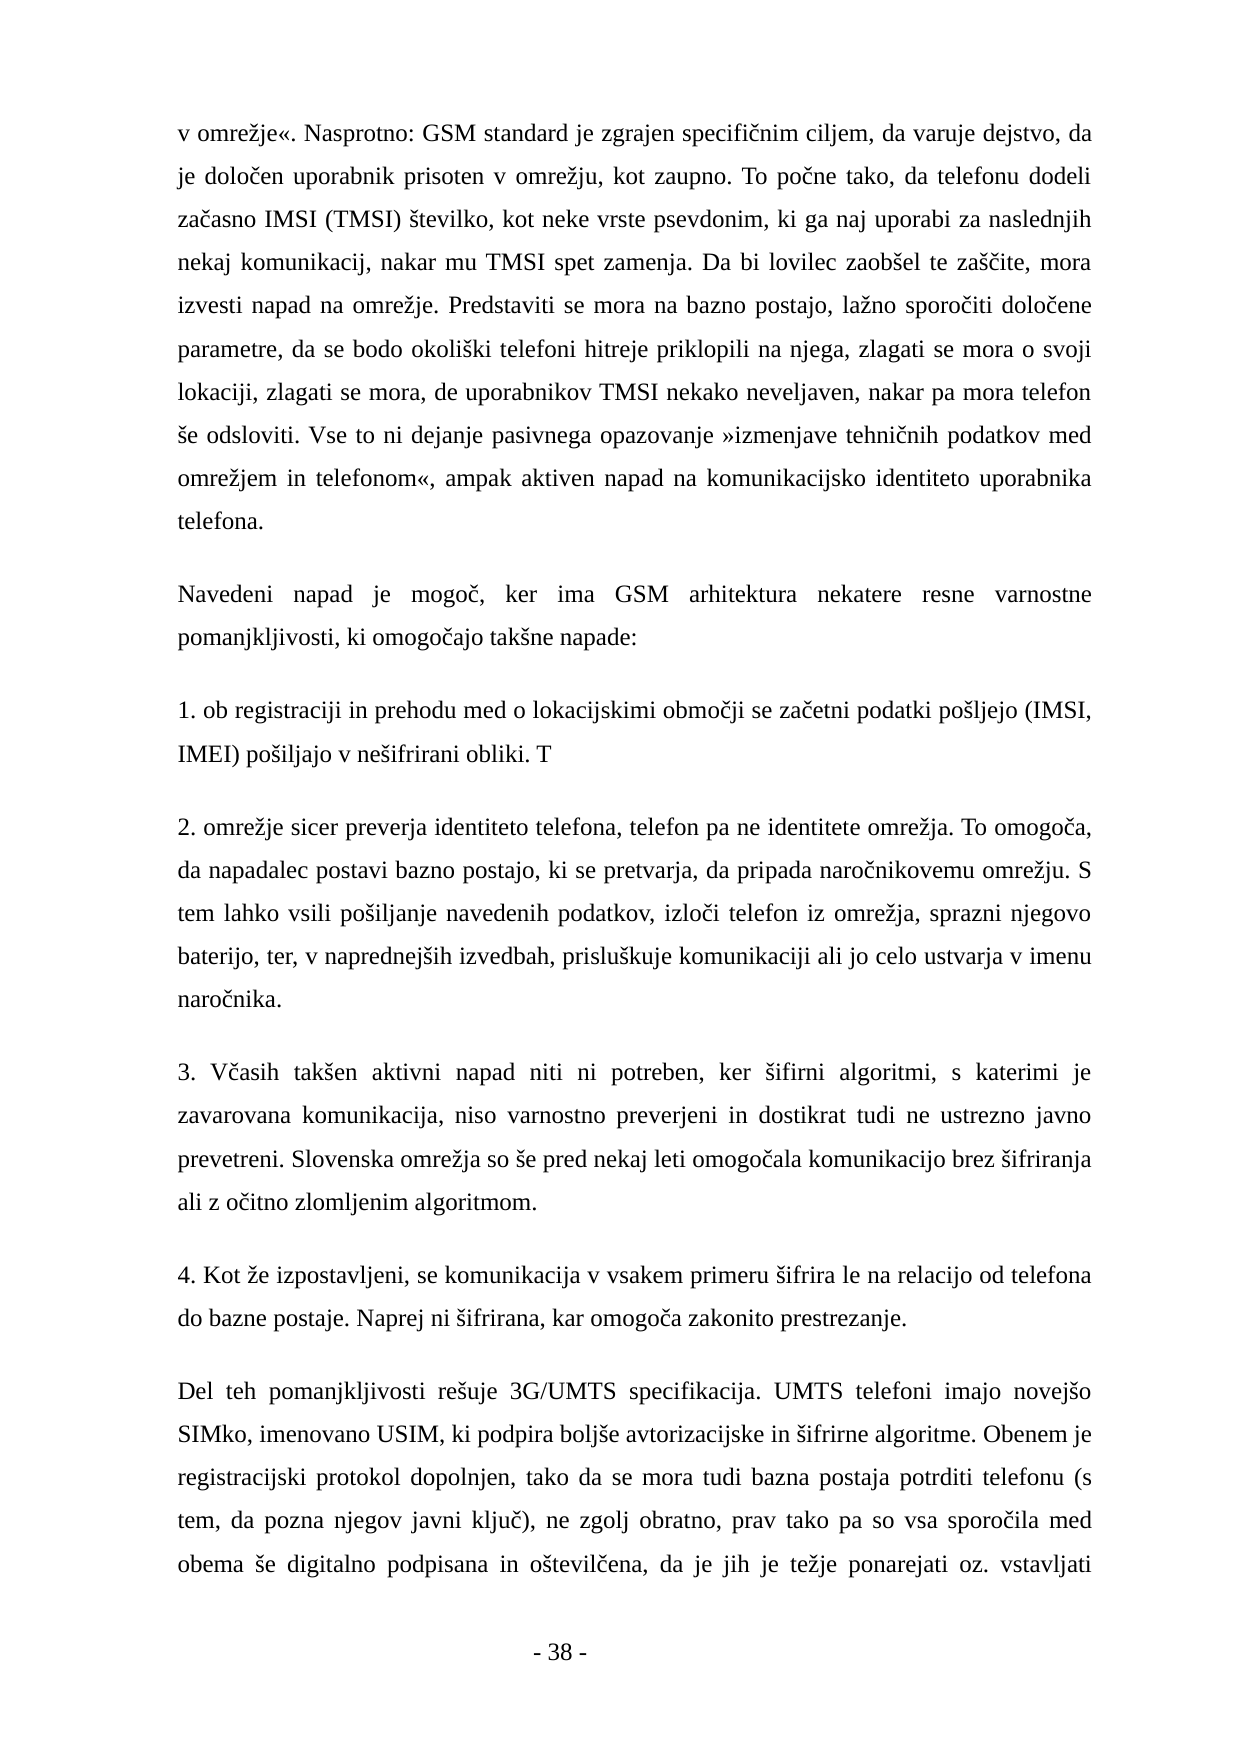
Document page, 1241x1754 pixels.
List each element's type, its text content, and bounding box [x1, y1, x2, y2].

text 1. ob registraciji in prehodu med o lokacijskimi območji se začetni podatki pošljejo (IMSI, IMEI) pošiljajo v nešifrirani obliki. T [177, 696, 1093, 767]
text Del teh pomanjkljivosti rešuje 3G/UMTS specifikacija. UMTS telefoni imajo novejšo SIMko, imenovano USIM, ki podpira boljše avtorizacijske in šifrirne algoritme. Obenem je registracijski protokol dopolnjen, tako da se mora tudi bazna postaja potrditi telefonu (s tem, da pozna njegov javni ključ), ne zgolj obratno, prav tako pa so vsa sporočila med obema še digitalno podpisana in oštevilčena, da je jih je težje ponarejati oz. vstavljati [177, 1376, 1093, 1577]
text Navedeni napad je mogoč, ker ima GSM arhitektura nekatere resne varnostne pomanjkljivosti, ki omogočajo takšne napade: [177, 579, 1093, 651]
text 3. Včasih takšen aktivni napad niti ni potreben, ker šifirni algoritmi, s katerimi je zavarovana komunikacija, niso varnostno preverjeni in dostikrat tudi ne ustrezno javno prevetreni. Slovenska omrežja so še pred nekaj leti omogočala komunikacijo brez šifriranja ali z očitno zlomljenim algoritmom. [177, 1057, 1093, 1216]
text 4. Kot že izpostavljeni, se komunikacija v vsakem primeru šifrira le na relacijo od telefona do bazne postaje. Naprej ni šifrirana, kar omogoča zakonito prestrezanje. [177, 1260, 1093, 1332]
text 2. omrežje sicer preverja identiteto telefona, telefon pa ne identitete omrežja. To omogoča, da napadalec postavi bazno postajo, ki se pretvarja, da pripada naročnikovemu omrežju. S tem lahko vsili pošiljanje navedenih podatkov, izloči telefon iz omrežja, sprazni njegovo baterijo, ter, v naprednejših izvedbah, prisluškuje komunikaciji ali jo celo ustvarja v imenu naročnika. [177, 812, 1093, 1013]
text v omrežje«. Nasprotno: GSM standard je zgrajen specifičnim ciljem, da varuje dejstvo, da je določen uporabnik prisoten v omrežju, kot zaupno. To počne tako, da telefonu dodeli začasno IMSI (TMSI) številko, kot neke vrste psevdonim, ki ga naj uporabi za naslednjih nekaj komunikacij, nakar mu TMSI spet zamenja. Da bi lovilec zaobšel te zaščite, mora izvesti napad na omrežje. Predstaviti se mora na bazno postajo, lažno sporočiti določene parametre, da se bodo okoliški telefoni hitreje priklopili na njega, zlagati se mora o svoji lokaciji, zlagati se mora, de uporabnikov TMSI nekako neveljaven, nakar pa mora telefon še odsloviti. Vse to ni dejanje pasivnega opazovanje »izmenjave tehničnih podatkov med omrežjem in telefonom«, ampak aktiven napad na komunikacijsko identiteto uporabnika telefona. [177, 118, 1093, 535]
